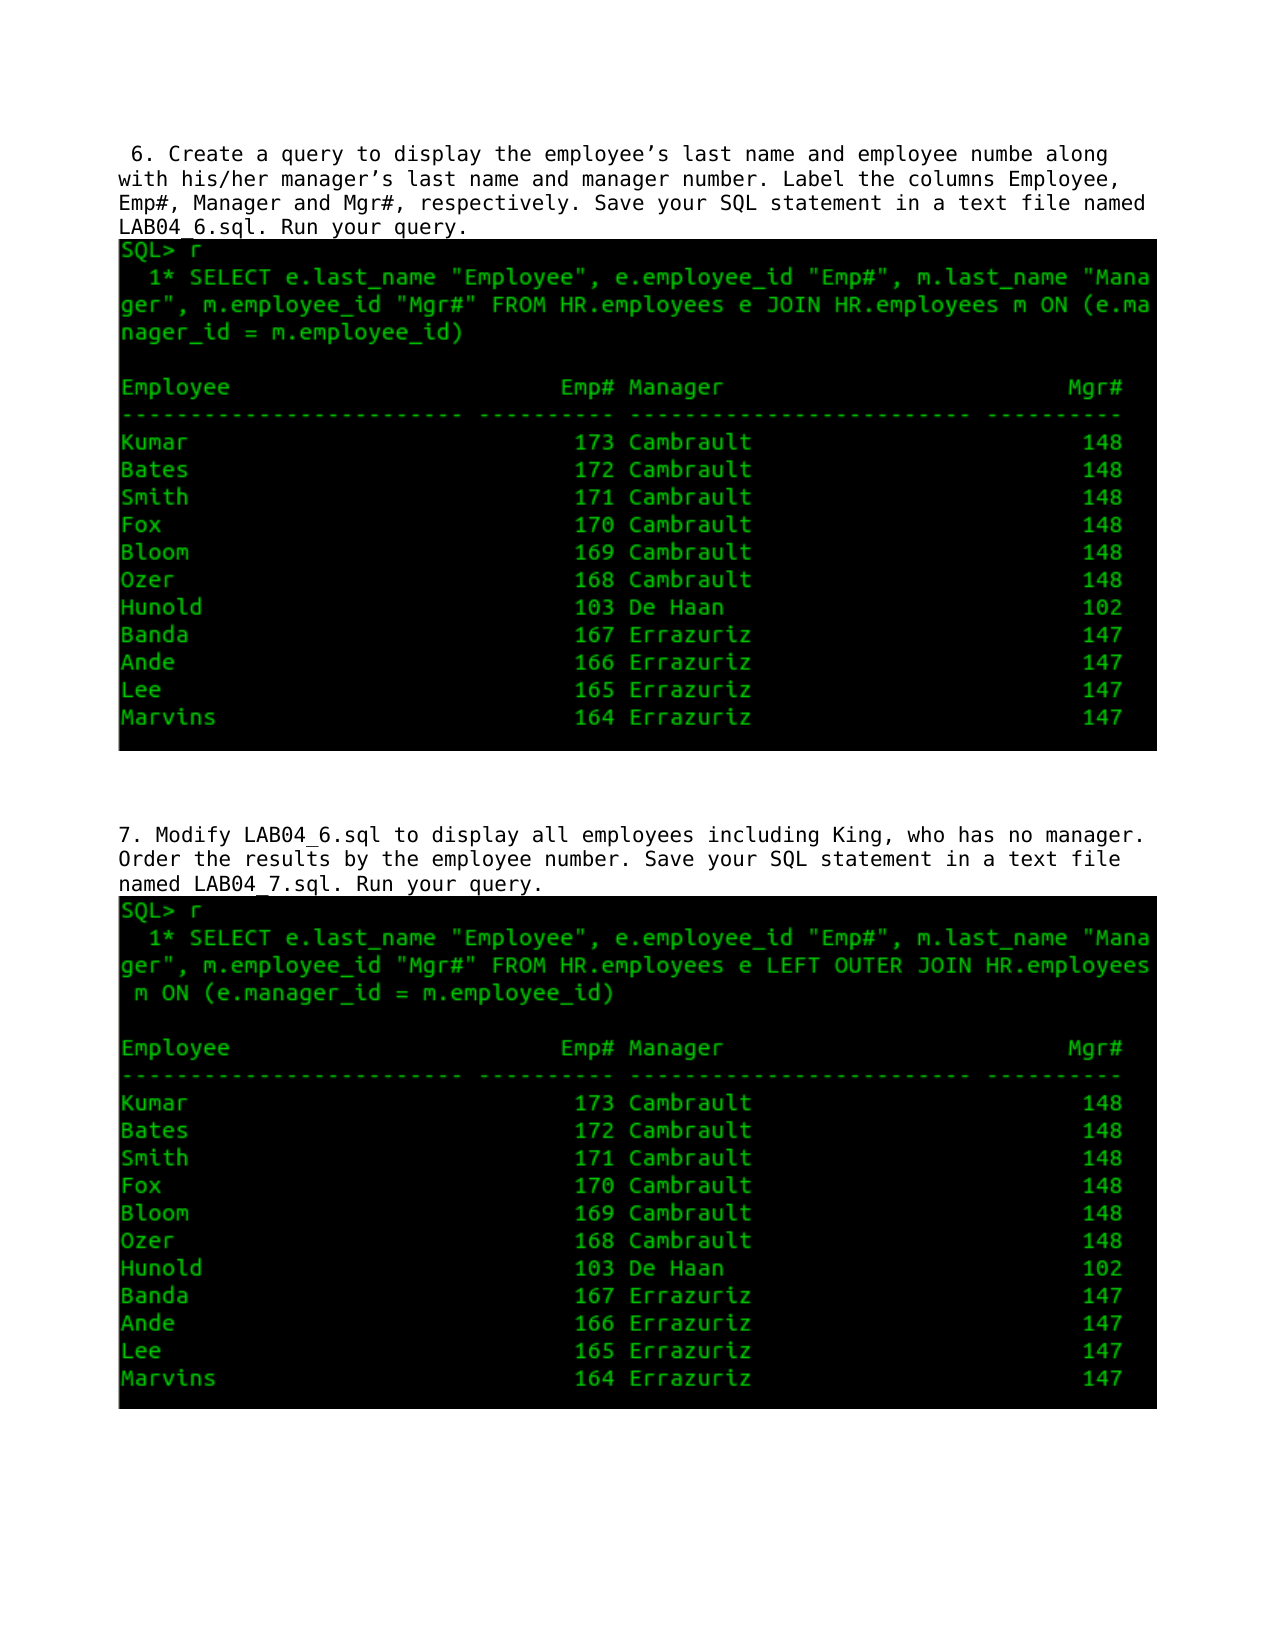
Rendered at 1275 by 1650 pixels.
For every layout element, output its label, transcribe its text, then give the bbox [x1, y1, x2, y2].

picture [118, 896, 1157, 1409]
text 7. Modify LAB04_6.sql to display all employees including King, who has no manager. Order the results by the employee number. Save your SQL statement in a text file named LAB04_7.sql. Run your query. [118, 823, 1157, 896]
text 6. Create a query to display the employee’s last name and employee numbe along with his/her manager’s last name and manager number. Label the columns Employee, Emp#, Manager and Mgr#, respectively. Save your SQL statement in a text file named LAB04_6.sql. Run your query. [118, 142, 1157, 239]
picture [118, 239, 1157, 751]
